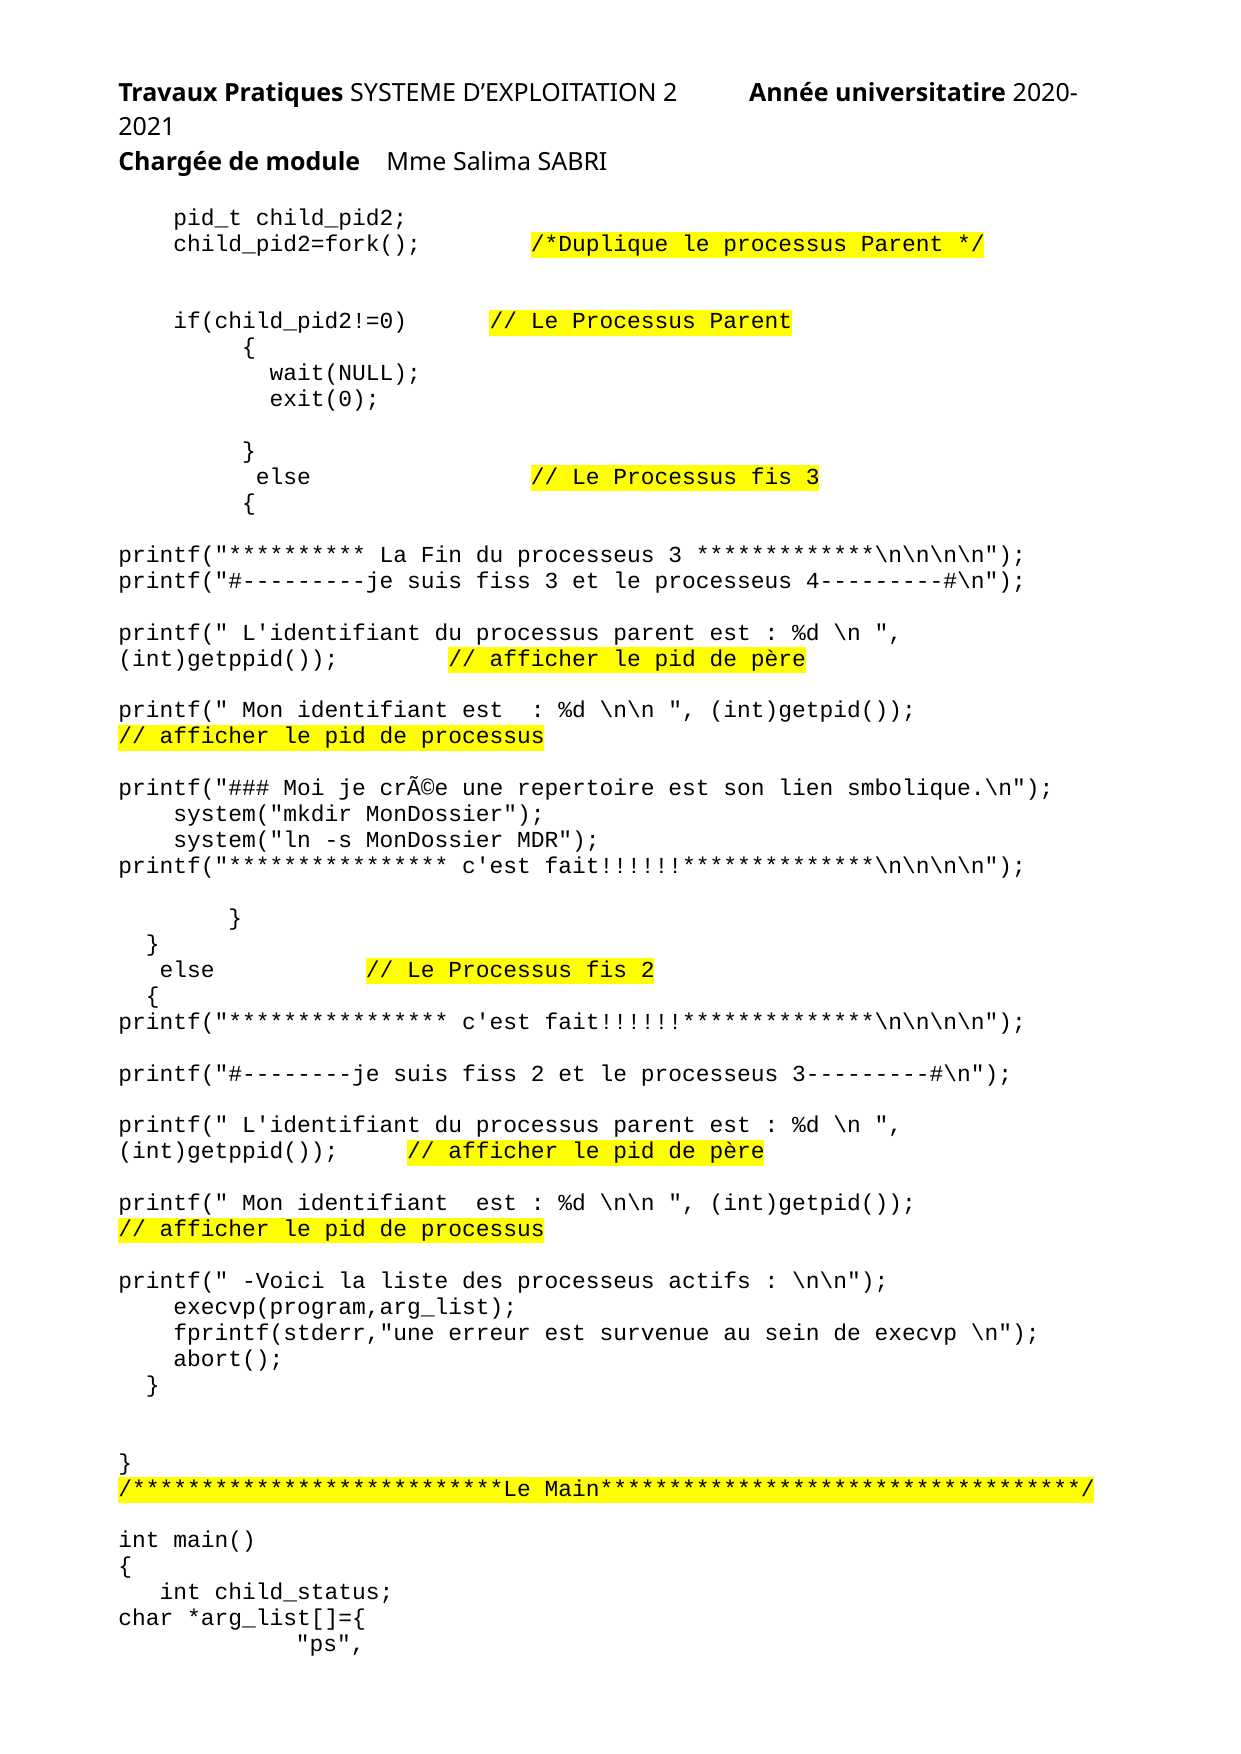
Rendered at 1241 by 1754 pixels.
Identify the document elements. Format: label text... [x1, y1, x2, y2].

text "ps", [118, 1632, 1122, 1658]
text printf(" -Voici la liste des processeus actifs : \n\n"); [118, 1269, 1122, 1295]
text } [118, 1373, 1122, 1399]
text } [118, 1451, 1122, 1477]
text fprintf(stderr,"une erreur est survenue au sein de execvp \n"); [118, 1321, 1122, 1347]
text printf("********** La Fin du processeus 3 *************\n\n\n\n"); [118, 543, 1122, 569]
text system("ln -s MonDossier MDR"); [118, 828, 1122, 854]
text printf("### Moi je crÃ©e une repertoire est son lien smbolique.\n"); [118, 777, 1122, 802]
text } [118, 932, 1122, 958]
text printf("**************** c'est fait!!!!!!**************\n\n\n\n"); [118, 1010, 1122, 1036]
text int main() [118, 1529, 1122, 1555]
text printf("#---------je suis fiss 3 et le processeus 4---------#\n"); [118, 569, 1122, 595]
text child_pid2=fork(); /*Duplique le processus Parent */ [118, 232, 1122, 258]
text abort(); [118, 1347, 1122, 1373]
text else // Le Processus fis 3 [118, 465, 1122, 491]
text } [118, 906, 1122, 932]
text system("mkdir MonDossier"); [118, 802, 1122, 828]
text { [118, 491, 1122, 517]
text } [118, 439, 1122, 465]
text wait(NULL); [118, 362, 1122, 387]
text if(child_pid2!=0) // Le Processus Parent [118, 310, 1122, 336]
text execvp(program,arg_list); [118, 1295, 1122, 1321]
text { [118, 984, 1122, 1010]
text { [118, 1555, 1122, 1581]
text printf(" Mon identifiant est : %d \n\n ", (int)getpid()); [118, 699, 1122, 725]
text printf("#--------je suis fiss 2 et le processeus 3---------#\n"); [118, 1062, 1122, 1088]
text printf(" Mon identifiant est : %d \n\n ", (int)getpid()); // afficher le pid de processus [118, 1192, 1122, 1243]
text /***************************Le Main***********************************/ [118, 1477, 1122, 1503]
text printf(" L'identifiant du processus parent est : %d \n ", (int)getppid()); // afficher le pid de père [118, 621, 1122, 673]
text // afficher le pid de processus [118, 725, 1122, 751]
text printf(" L'identifiant du processus parent est : %d \n ", (int)getppid()); // afficher le pid de père [118, 1114, 1122, 1166]
text else // Le Processus fis 2 [118, 958, 1122, 984]
text printf("**************** c'est fait!!!!!!**************\n\n\n\n"); [118, 854, 1122, 880]
text int child_status; [118, 1581, 1122, 1607]
text char *arg_list[]={ [118, 1607, 1122, 1632]
text pid_t child_pid2; [118, 206, 1122, 232]
text { [118, 336, 1122, 362]
text exit(0); [118, 387, 1122, 413]
